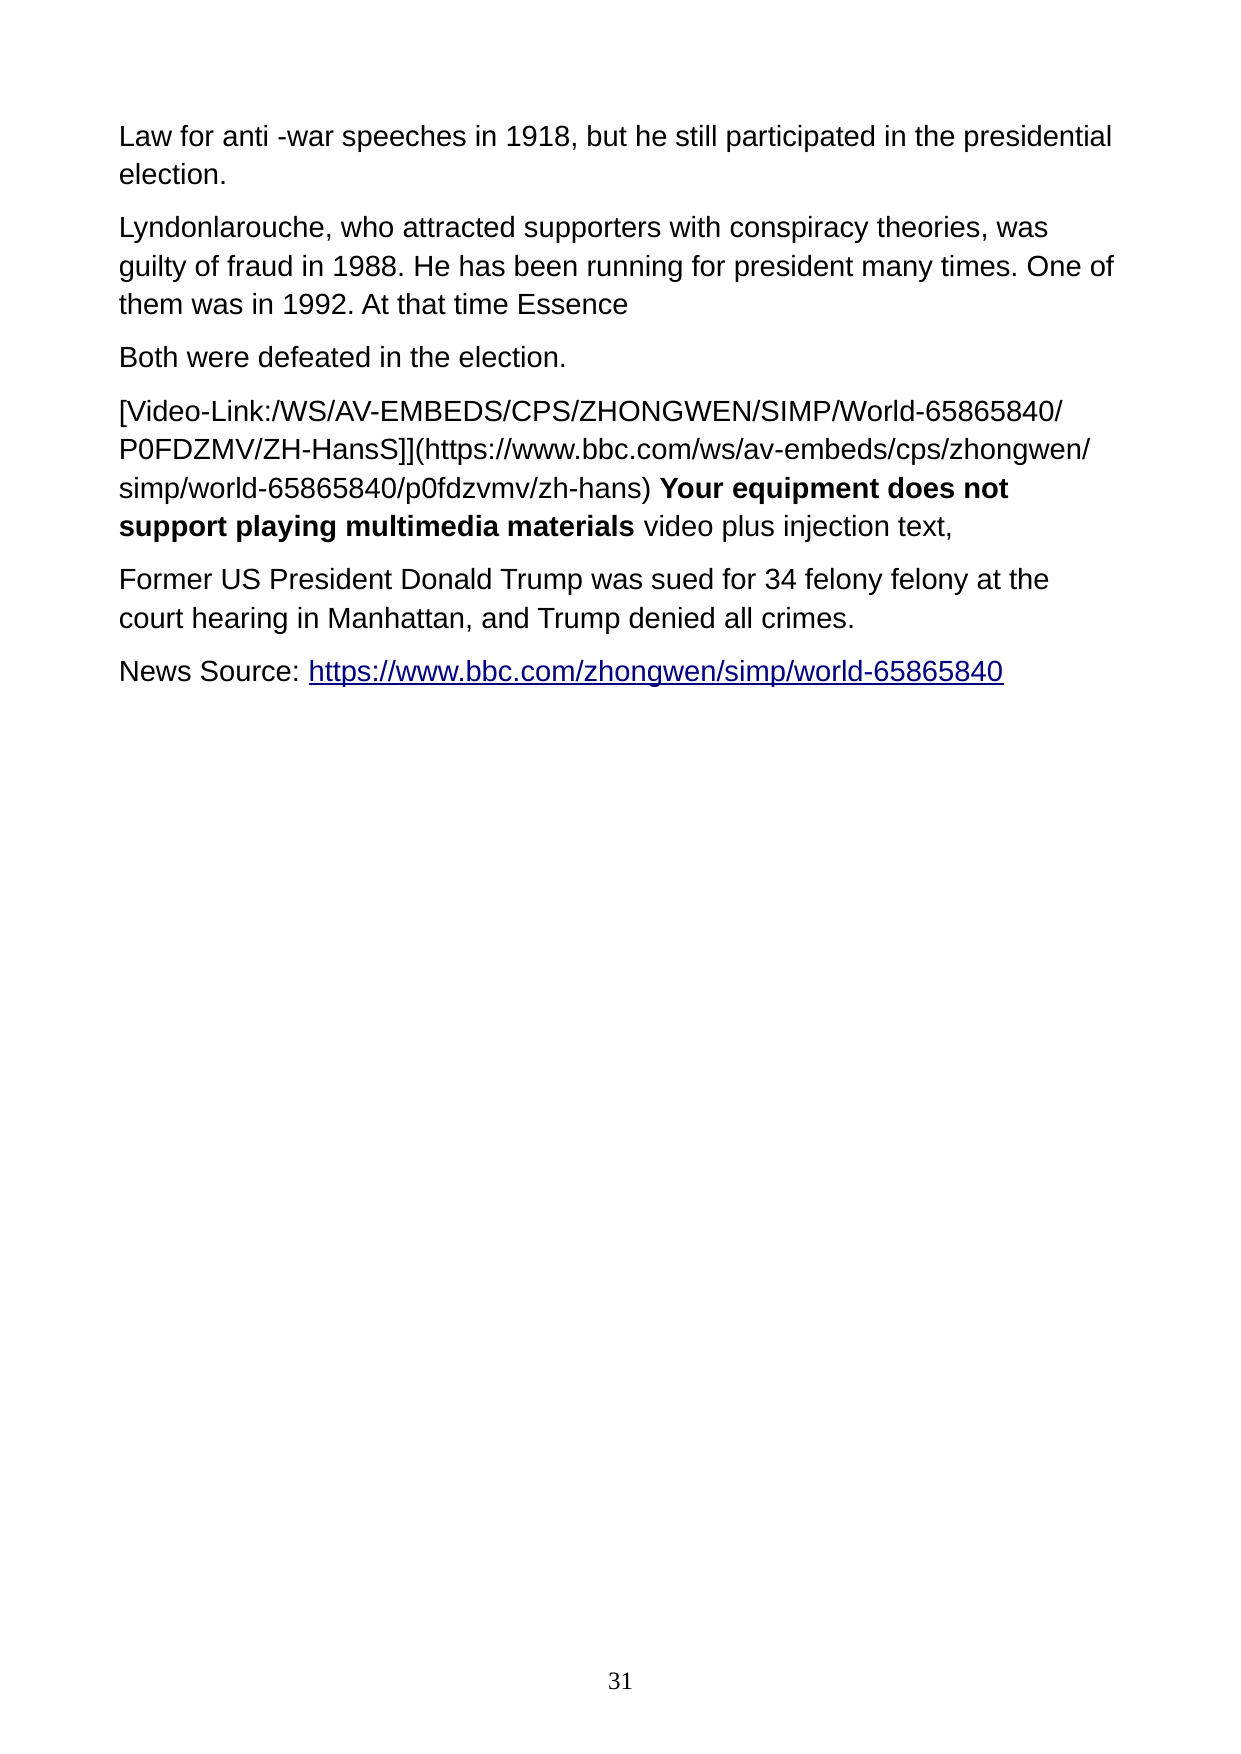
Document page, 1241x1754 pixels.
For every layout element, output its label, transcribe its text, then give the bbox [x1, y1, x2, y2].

text [Video-Link:/WS/AV-EMBEDS/CPS/ZHONGWEN/SIMP/World-65865840/P0FDZMV/ZH-HansS]](https://www.bbc.com/ws/av-embeds/cps/zhongwen/simp/world-65865840/p0fdzvmv/zh-hans) Your equipment does not support playing multimedia materials video plus injection text, [118, 393, 1122, 543]
text Law for anti -war speeches in 1918, but he still participated in the presidential election. [118, 118, 1122, 191]
text News Source: https://www.bbc.com/zhongwen/simp/world-65865840 [118, 654, 1122, 687]
text Both were defeated in the election. [118, 340, 1122, 374]
text Former US President Donald Trump was sued for 34 felony felony at the court hearing in Manhattan, and Trump denied all crimes. [118, 562, 1122, 634]
text Lyndonlarouche, who attracted supporters with conspiracy theories, was guilty of fraud in 1988. He has been running for president many times. One of them was in 1992. At that time Essence [118, 210, 1122, 321]
